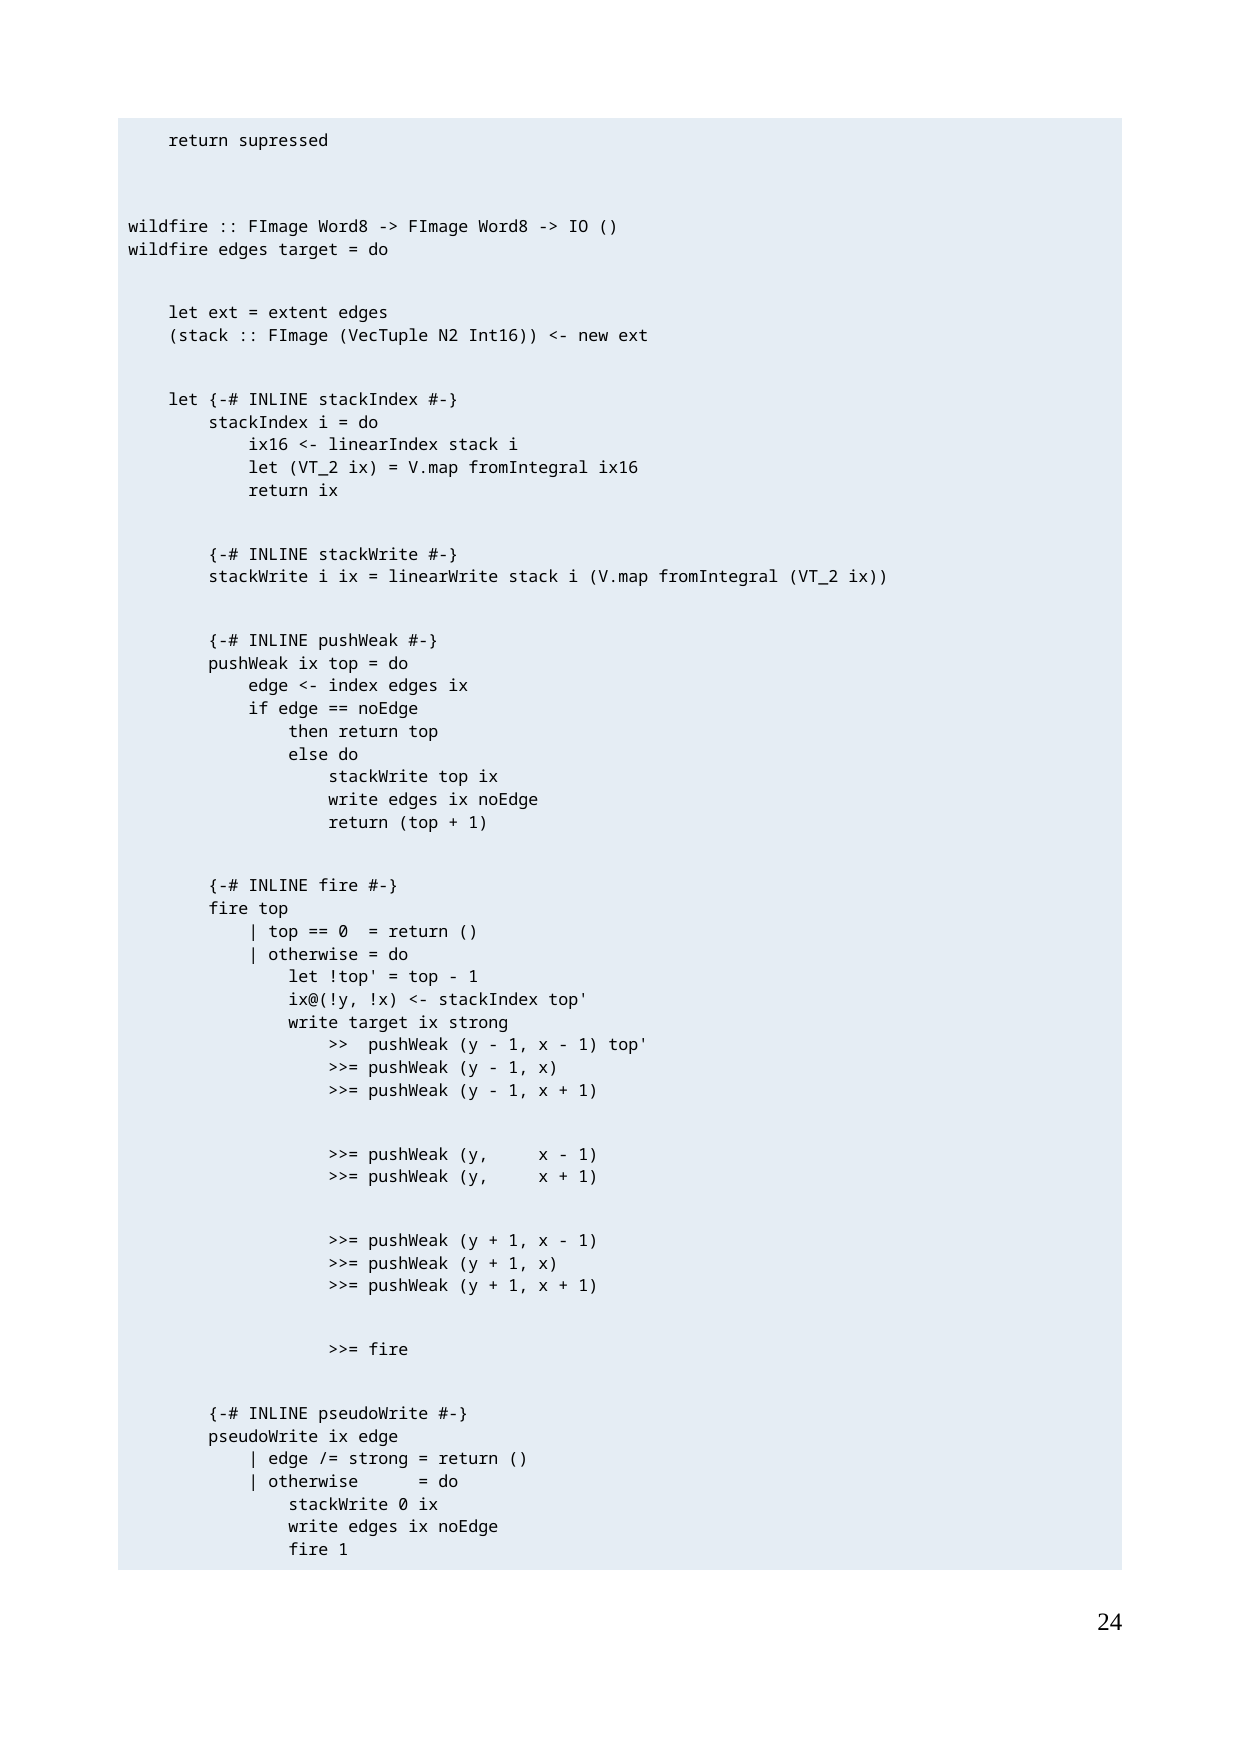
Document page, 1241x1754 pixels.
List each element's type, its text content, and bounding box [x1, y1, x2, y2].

text >>= fire [119, 1328, 1121, 1383]
text {-# INLINE pushWeak #-} pushWeak ix top = do edge <- index edges ix if edge == noEdge then return top else do stackWrite top ix write edges ix noEdge return (top + 1) [119, 618, 1121, 856]
text {-# INLINE fire #-} fire top | top == 0 = return () | otherwise = do let !top' = top - 1 ix@(!y, !x) <- stackIndex top' write target ix strong >> pushWeak (y - 1, x - 1) top' >>= pushWeak (y - 1, x) >>= pushWeak (y - 1, x + 1) [119, 864, 1121, 1124]
text let {-# INLINE stackIndex #-} stackIndex i = do ix16 <- linearIndex stack i let (VT_2 ix) = V.map fromIntegral ix16 return ix [119, 377, 1121, 524]
text let ext = extent edges (stack :: FImage (VecTuple N2 Int16)) <- new ext [119, 291, 1121, 369]
text return supressed [119, 119, 1121, 173]
text >>= pushWeak (y + 1, x - 1) >>= pushWeak (y + 1, x) >>= pushWeak (y + 1, x + 1) [119, 1218, 1121, 1319]
text {-# INLINE stackWrite #-} stackWrite i ix = linearWrite stack i (V.map fromIntegral (VT_2 ix)) [119, 532, 1121, 610]
text wildfire :: FImage Word8 -> FImage Word8 -> IO () wildfire edges target = do [119, 182, 1121, 283]
text {-# INLINE pseudoWrite #-} pseudoWrite ix edge | edge /= strong = return () | otherwise = do stackWrite 0 ix write edges ix noEdge fire 1 [119, 1391, 1121, 1569]
text >>= pushWeak (y, x - 1) >>= pushWeak (y, x + 1) [119, 1132, 1121, 1210]
